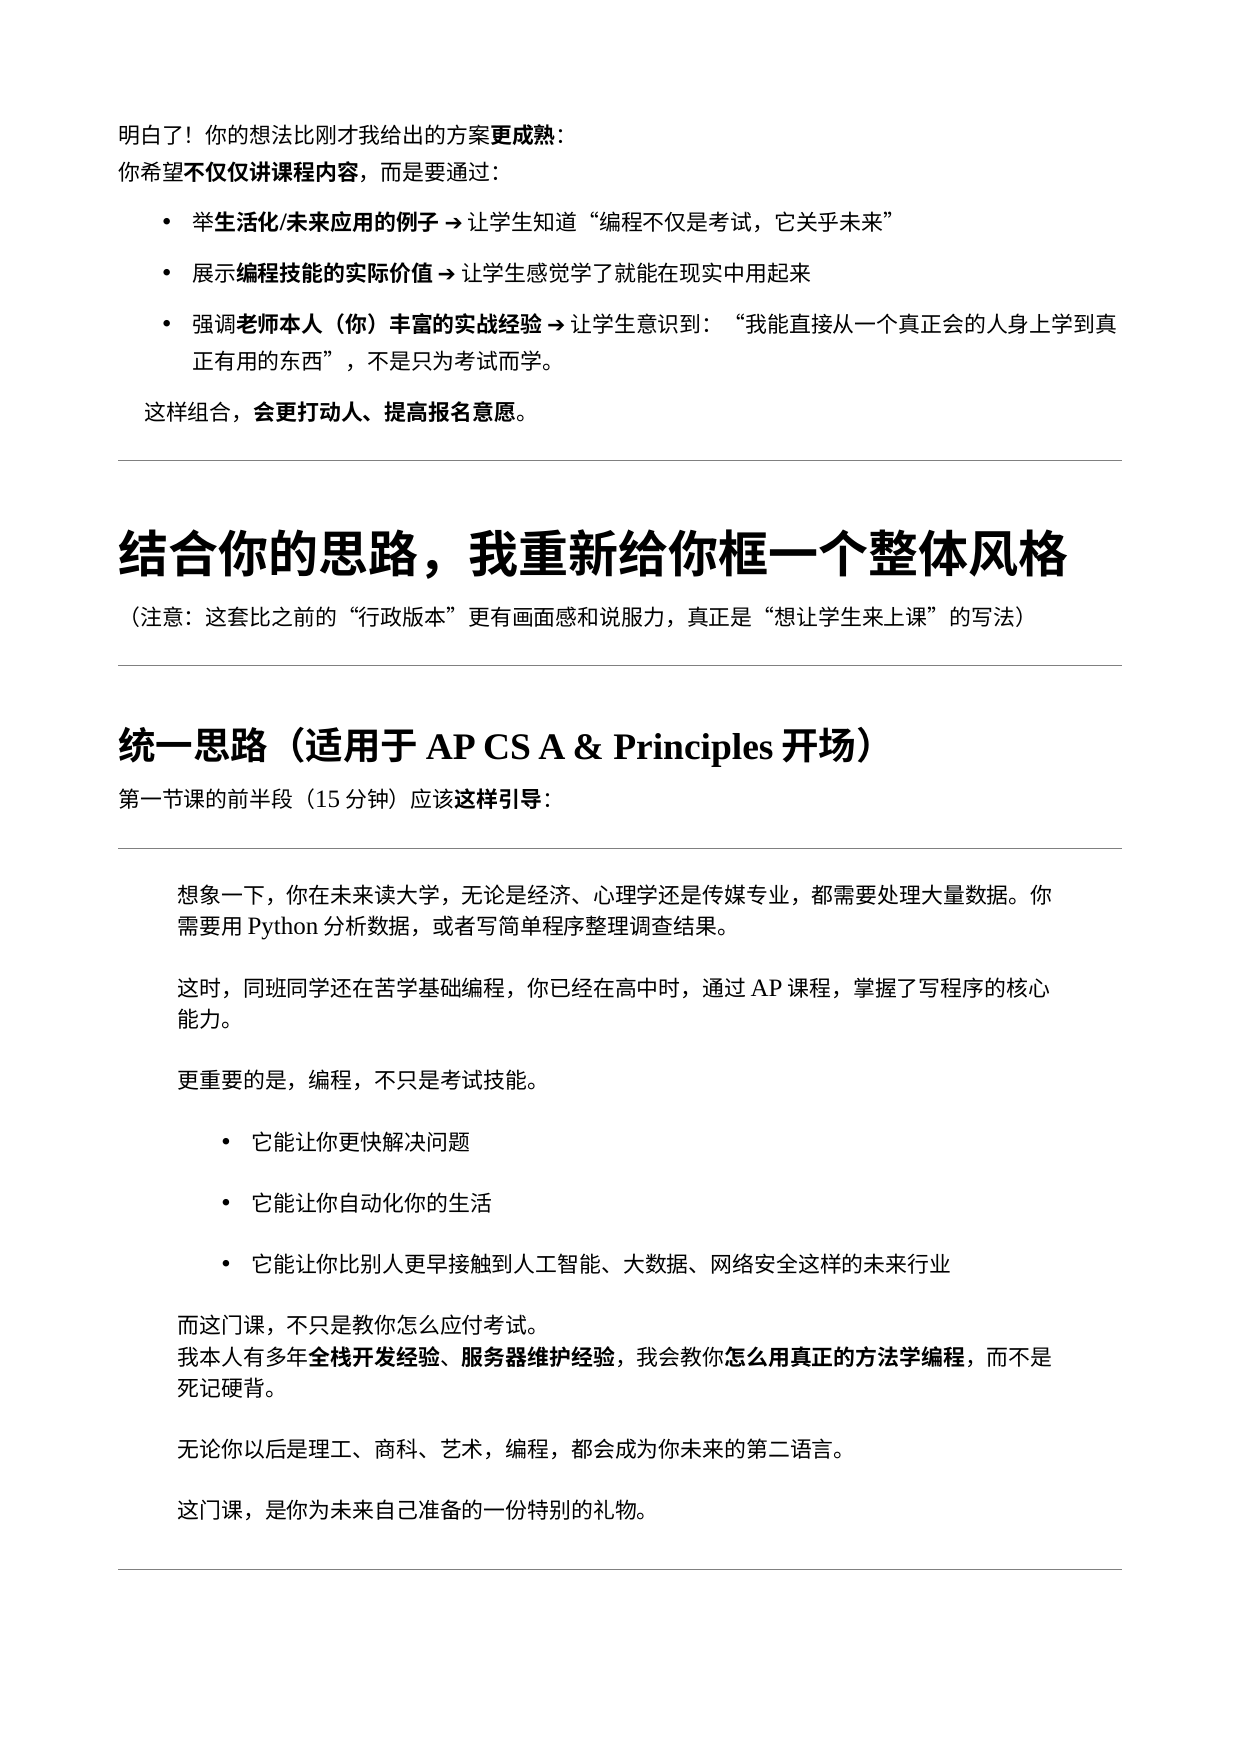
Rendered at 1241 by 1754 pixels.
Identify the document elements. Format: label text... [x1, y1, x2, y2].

text 想象一下，你在未来读大学，无论是经济、心理学还是传媒专业，都需要处理大量数据。你需要用Python分析数据，或者写简单程序整理调查结果。 [177, 878, 1063, 941]
text （注意：这套比之前的“行政版本”更有画面感和说服力，真正是“想让学生来上课”的写法） [118, 600, 1122, 631]
list 展示编程技能的实际价值 ➔ 让学生感觉学了就能在现实中用起来 [162, 256, 1122, 288]
text ✅ 这样组合，会更打动人、提高报名意愿。 [118, 394, 1122, 426]
text 明白了！你的想法比刚才我给出的方案更成熟： 你希望不仅仅讲课程内容，而是要通过： [118, 118, 1122, 186]
subtitle 统一思路（适用于AP CS A & Principles开场） [118, 716, 1122, 770]
list 强调老师本人（你）丰富的实战经验 ➔ 让学生意识到：“我能直接从一个真正会的人身上学到真正有用的东西”，不是只为考试而学。 [162, 307, 1122, 375]
text 而这门课，不只是教你怎么应付考试。 我本人有多年全栈开发经验、服务器维护经验，我会教你怎么用真正的方法学编程，而不是死记硬背。 [177, 1308, 1063, 1403]
text 更重要的是，编程，不只是考试技能。 [177, 1063, 1063, 1095]
list 举生活化/未来应用的例子 ➔ 让学生知道“编程不仅是考试，它关乎未来” [162, 205, 1122, 237]
text 这门课，是你为未来自己准备的一份特别的礼物。 [177, 1493, 1063, 1525]
list 它能让你比别人更早接触到人工智能、大数据、网络安全这样的未来行业 [222, 1247, 1063, 1278]
list 它能让你更快解决问题 [222, 1124, 1063, 1156]
list 它能让你自动化你的生活 [222, 1186, 1063, 1217]
subtitle 结合你的思路，我重新给你框一个整体风格 [118, 515, 1122, 587]
text 这时，同班同学还在苦学基础编程，你已经在高中时，通过AP课程，掌握了写程序的核心能力。 [177, 971, 1063, 1034]
text 第一节课的前半段（15分钟）应该这样引导： [118, 782, 1122, 814]
text 无论你以后是理工、商科、艺术，编程，都会成为你未来的第二语言。 [177, 1432, 1063, 1464]
